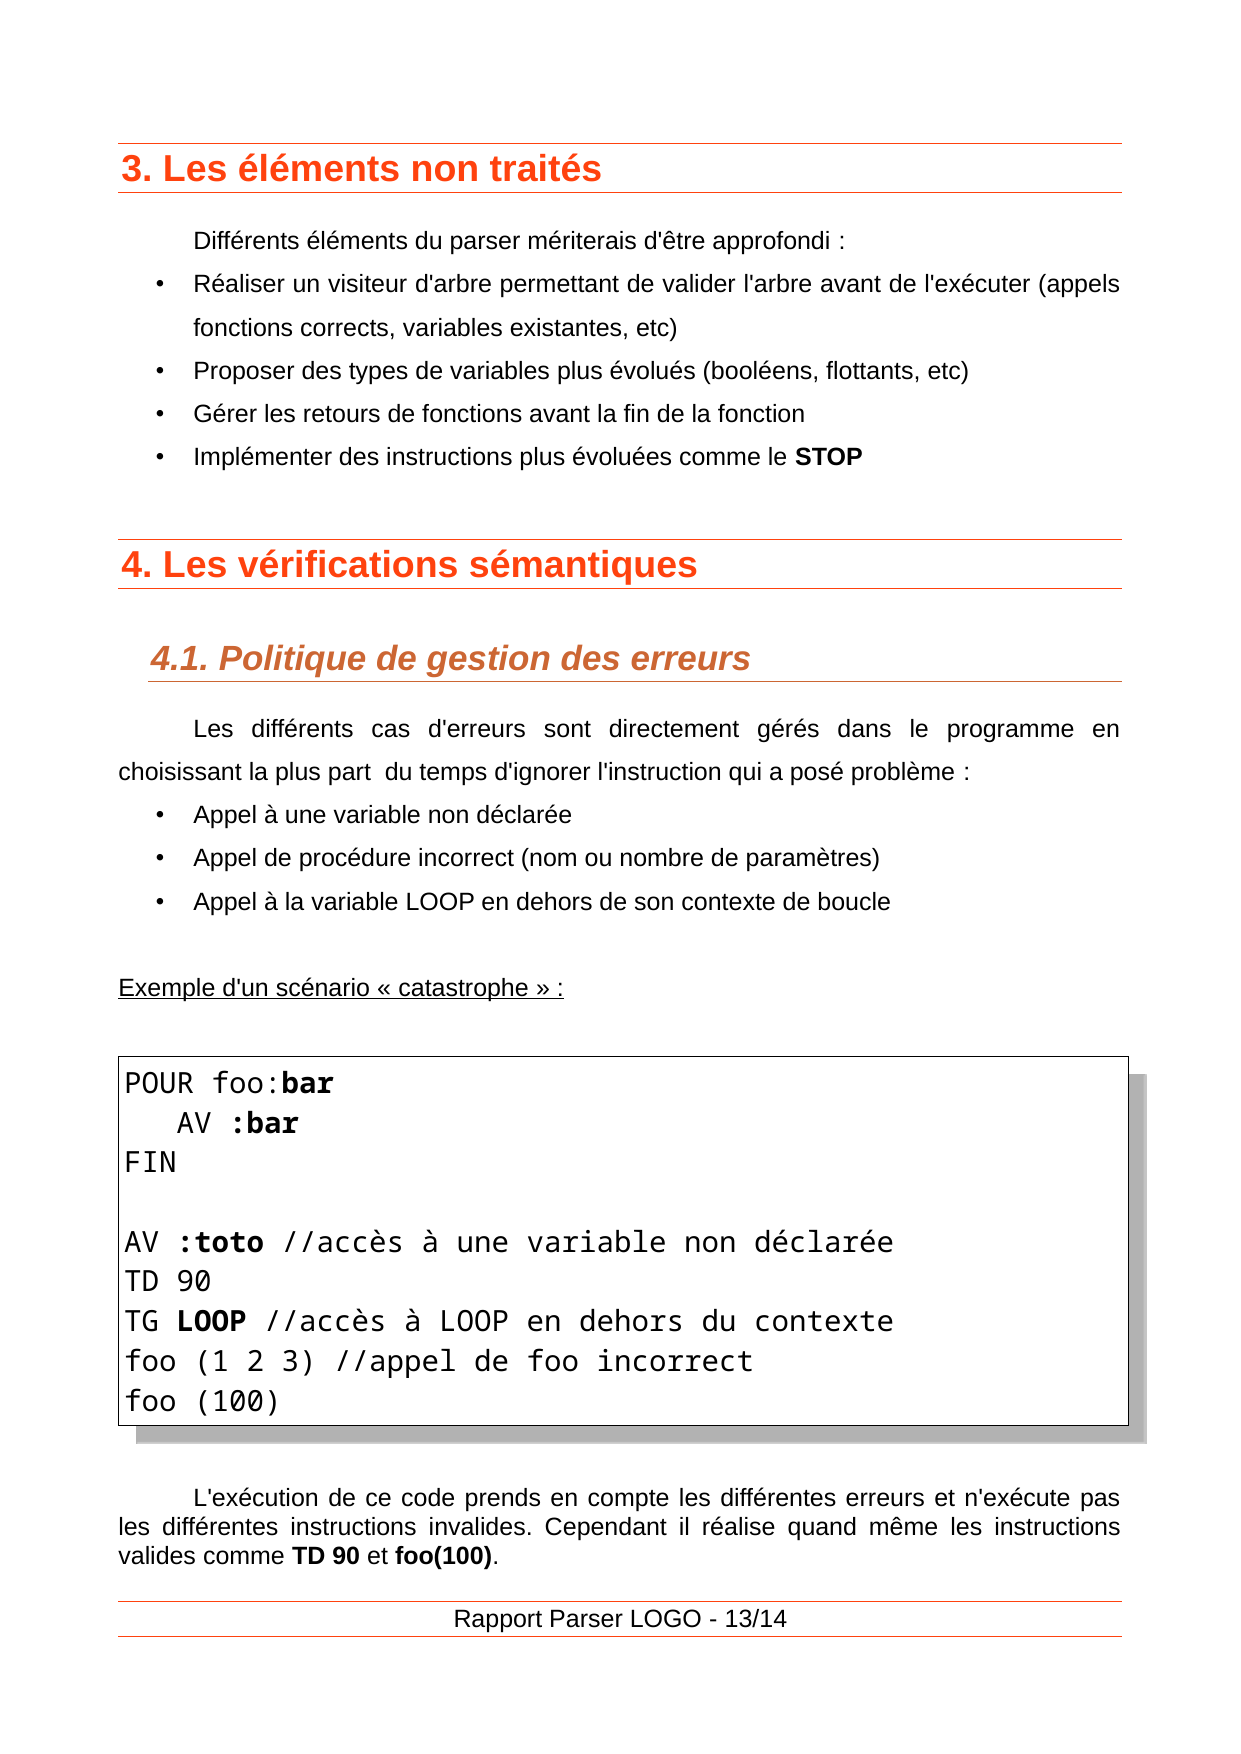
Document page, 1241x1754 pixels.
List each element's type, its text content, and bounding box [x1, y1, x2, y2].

list Appel de procédure incorrect (nom ou nombre de paramètres) [156, 843, 1122, 872]
subtitle 4. Les vérifications sémantiques [118, 540, 1122, 588]
subtitle 3. Les éléments non traités [118, 144, 1122, 192]
list Réaliser un visiteur d'arbre permettant de valider l'arbre avant de l'exécuter (appels fonctions corrects, variables existantes, etc) [156, 269, 1122, 341]
text Exemple d'un scénario « catastrophe » : [118, 973, 1122, 1002]
text L'exécution de ce code prends en compte les différentes erreurs et n'exécute pas les différentes instructions invalides. Cependant il réalise quand même les instructions valides comme TD 90 et foo(100). [118, 1483, 1122, 1569]
list Implémenter des instructions plus évoluées comme le STOP [156, 442, 1122, 471]
list Proposer des types de variables plus évolués (booléens, flottants, etc) [156, 356, 1122, 385]
text Différents éléments du parser mériterais d'être approfondi : [118, 226, 1122, 255]
list Gérer les retours de fonctions avant la fin de la fonction [156, 399, 1122, 428]
text Les différents cas d'erreurs sont directement gérés dans le programme en choisissant la plus part du temps d'ignorer l'instruction qui a posé problème : [118, 714, 1122, 786]
list Appel à une variable non déclarée [156, 800, 1122, 829]
subtitle 4.1. Politique de gestion des erreurs [148, 635, 1122, 681]
list Appel à la variable LOOP en dehors de son contexte de boucle [156, 886, 1122, 915]
